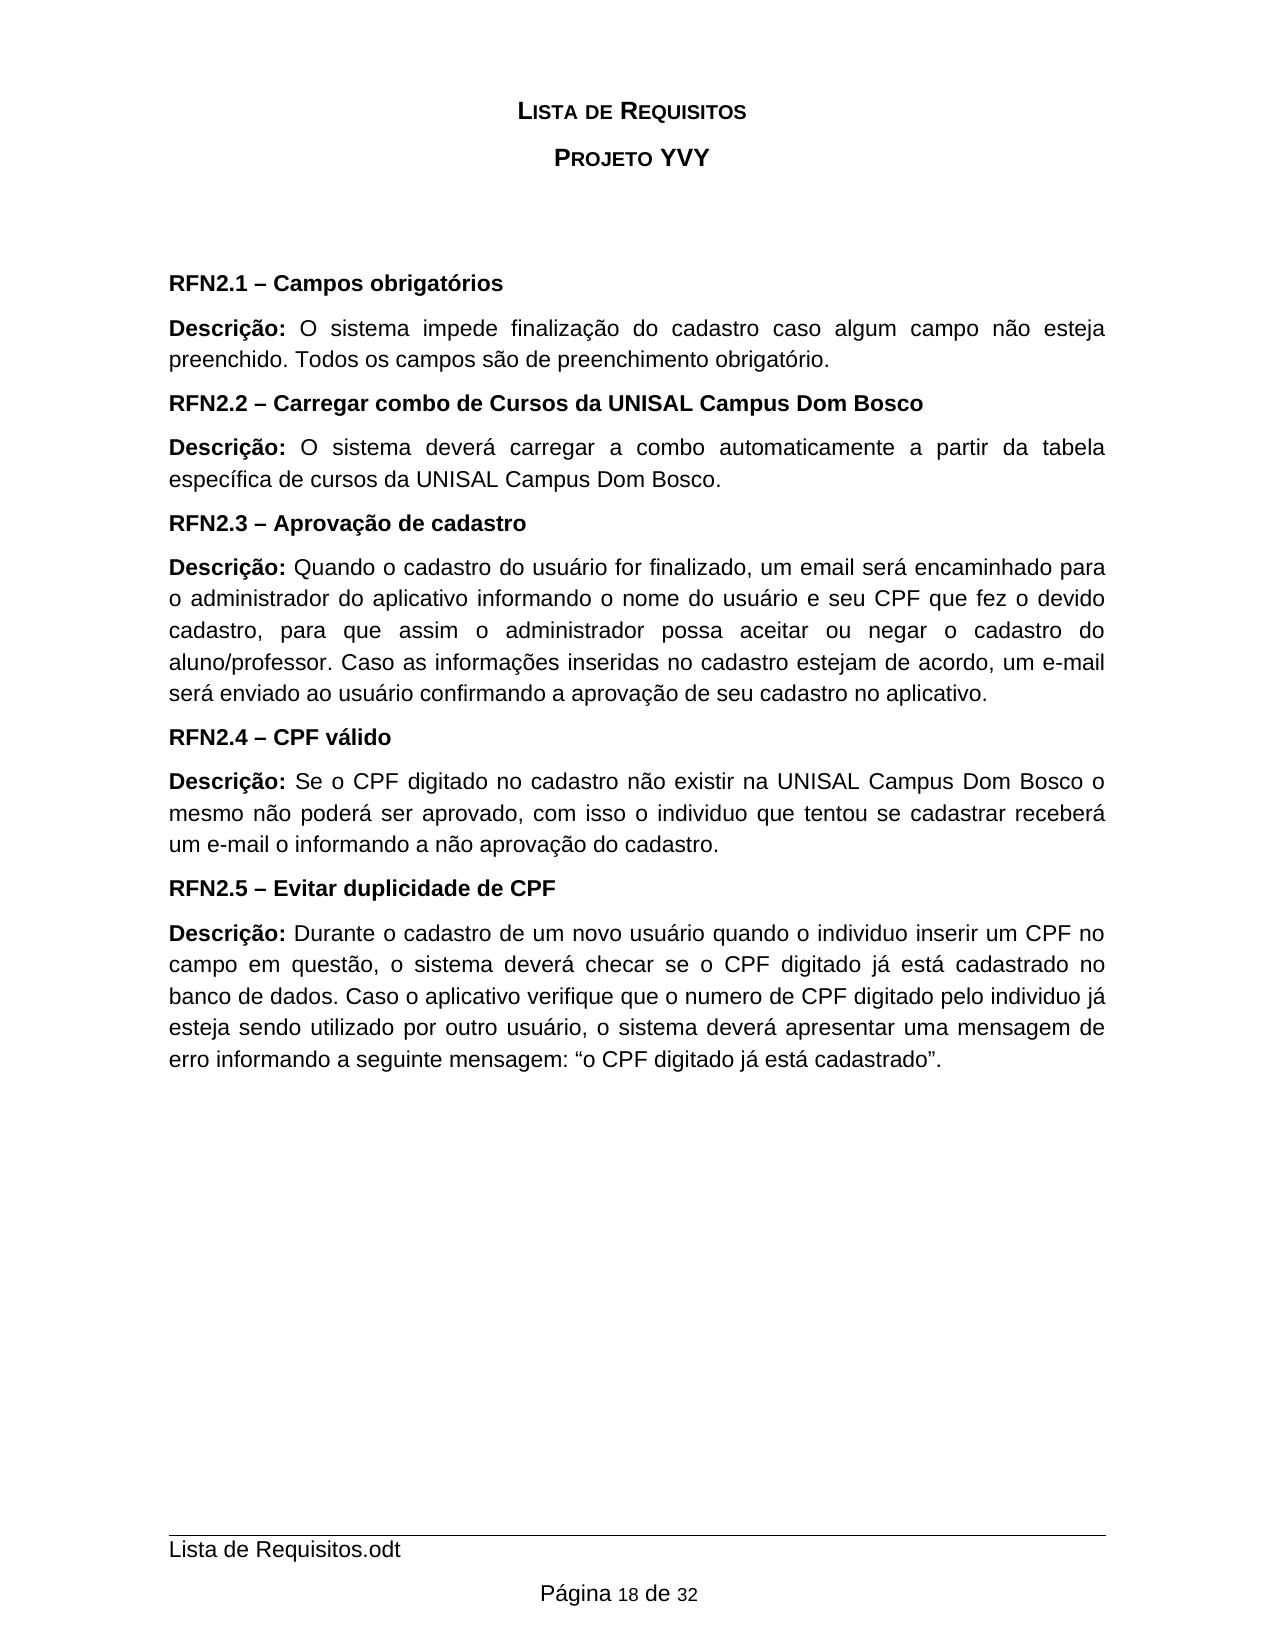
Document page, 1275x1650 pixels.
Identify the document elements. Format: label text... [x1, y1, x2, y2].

text Descrição: Se o CPF digitado no cadastro não existir na UNISAL Campus Dom Bosco o mesmo não poderá ser aprovado, com isso o individuo que tentou se cadastrar receberá um e-mail o informando a não aprovação do cadastro. [169, 768, 1106, 858]
subtitle RFN2.1 – Campos obrigatórios [169, 270, 1106, 297]
text Descrição: O sistema deverá carregar a combo automaticamente a partir da tabela específica de cursos da UNISAL Campus Dom Bosco. [169, 434, 1106, 492]
text Descrição: Quando o cadastro do usuário for finalizado, um email será encaminhado para o administrador do aplicativo informando o nome do usuário e seu CPF que fez o devido cadastro, para que assim o administrador possa aceitar ou negar o cadastro do aluno/professor. Caso as informações inseridas no cadastro estejam de acordo, um e-mail será enviado ao usuário confirmando a aprovação de seu cadastro no aplicativo. [169, 554, 1106, 706]
subtitle RFN2.2 – Carregar combo de Cursos da UNISAL Campus Dom Bosco [169, 390, 1106, 416]
subtitle RFN2.4 – CPF válido [169, 724, 1106, 751]
subtitle RFN2.3 – Aprovação de cadastro [169, 510, 1106, 536]
text Descrição: Durante o cadastro de um novo usuário quando o individuo inserir um CPF no campo em questão, o sistema deverá checar se o CPF digitado já está cadastrado no banco de dados. Caso o aplicativo verifique que o numero de CPF digitado pelo individuo já esteja sendo utilizado por outro usuário, o sistema deverá apresentar uma mensagem de erro informando a seguinte mensagem: “o CPF digitado já está cadastrado”. [169, 919, 1106, 1072]
subtitle RFN2.5 – Evitar duplicidade de CPF [169, 875, 1106, 902]
text Descrição: O sistema impede finalização do cadastro caso algum campo não esteja preenchido. Todos os campos são de preenchimento obrigatório. [169, 314, 1106, 372]
